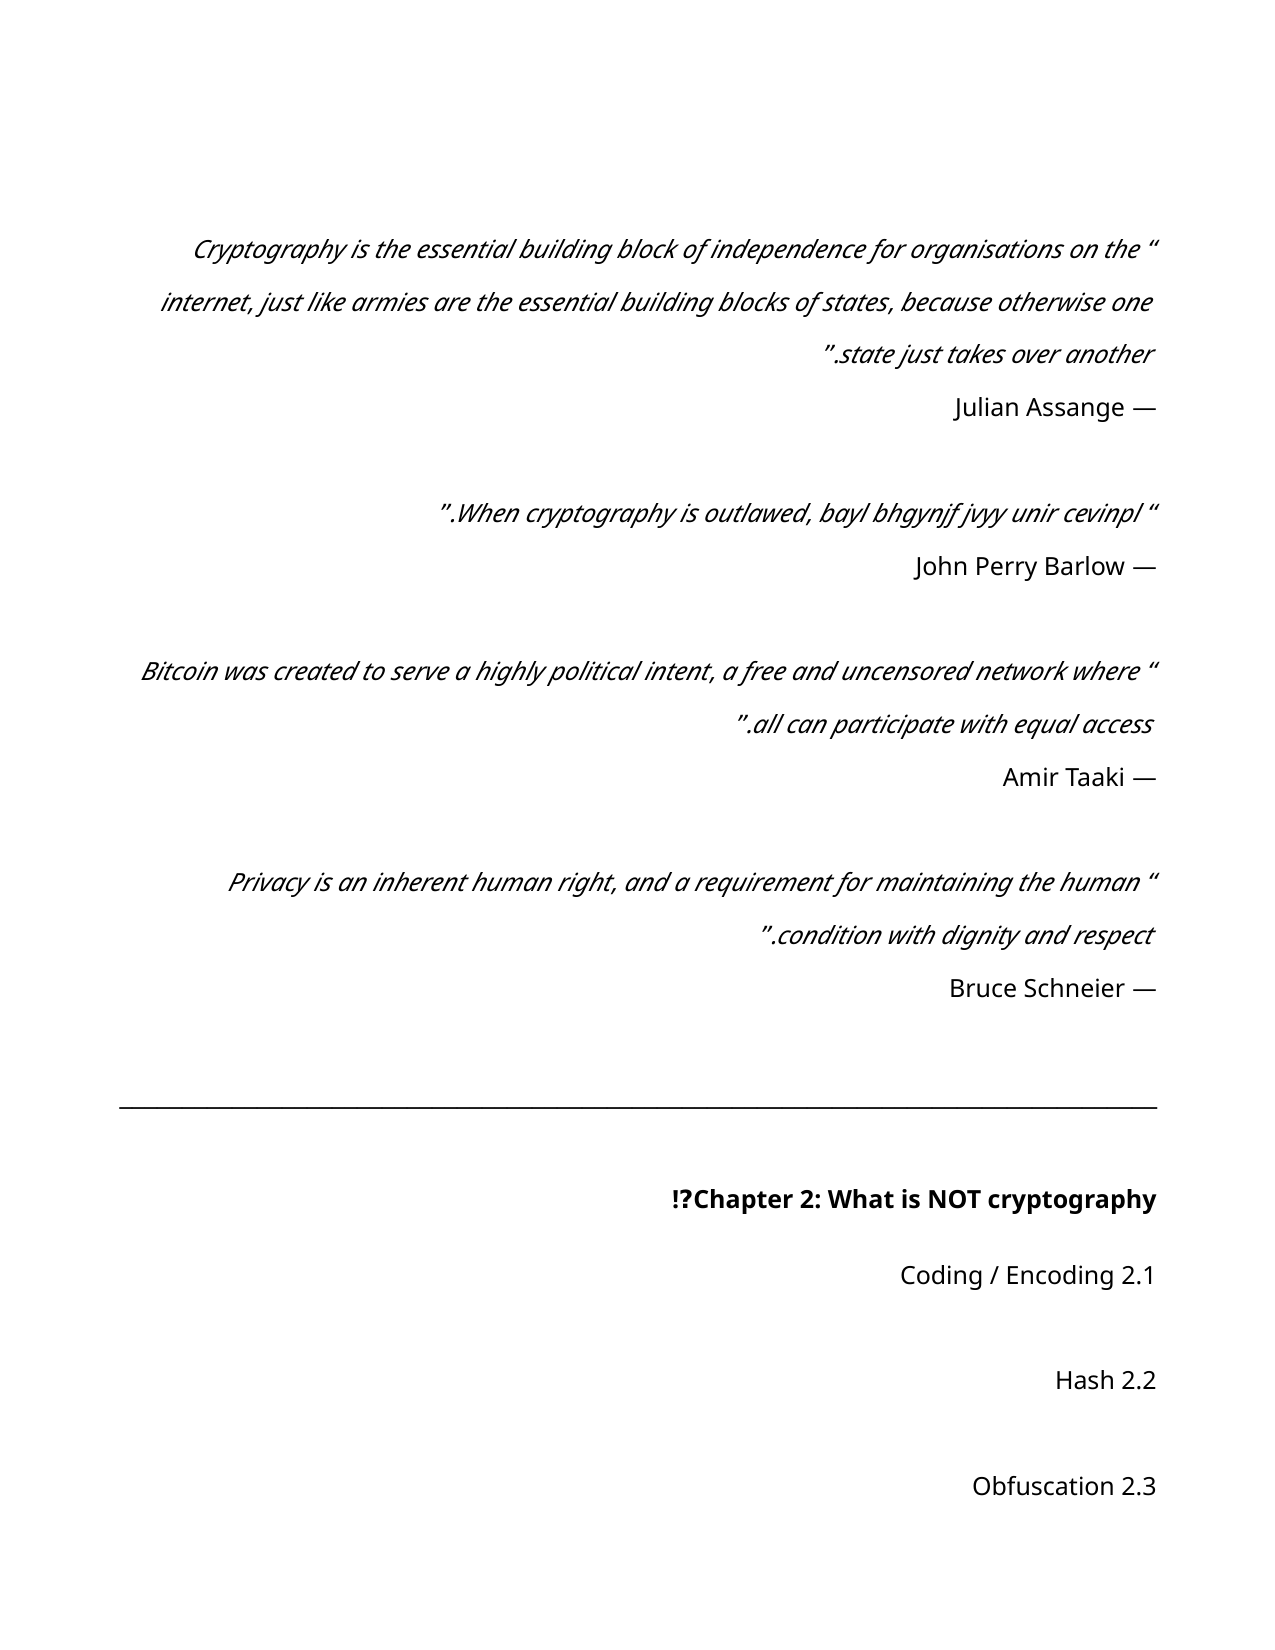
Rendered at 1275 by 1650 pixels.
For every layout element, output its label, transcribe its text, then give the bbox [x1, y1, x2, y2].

text — Julian Assange [118, 382, 1157, 435]
text — John Perry Barlow [118, 541, 1157, 593]
text Chapter 2: What is NOT cryptography?! [118, 1174, 1157, 1227]
text “Privacy is an inherent human right, and a requirement for maintaining the human condition with dignity and respect.” [118, 857, 1157, 963]
text “Cryptography is the essential building block of independence for organisations on the internet, just like armies are the essential building blocks of states, because otherwise one state just takes over another.” [118, 224, 1157, 382]
text 2.1 Coding / Encoding [118, 1250, 1157, 1302]
text — Amir Taaki [118, 752, 1157, 805]
text ___________________________________________________________________________________ [118, 1069, 1157, 1122]
text “Bitcoin was created to serve a highly political intent, a free and uncensored network where all can participate with equal access.” [118, 646, 1157, 752]
text 2.3 Obfuscation [118, 1461, 1157, 1514]
text 2.2 Hash [118, 1355, 1157, 1408]
text — Bruce Schneier [118, 963, 1157, 1016]
text “When cryptography is outlawed, bayl bhgynjf jvyy unir cevinpl.” [118, 488, 1157, 541]
